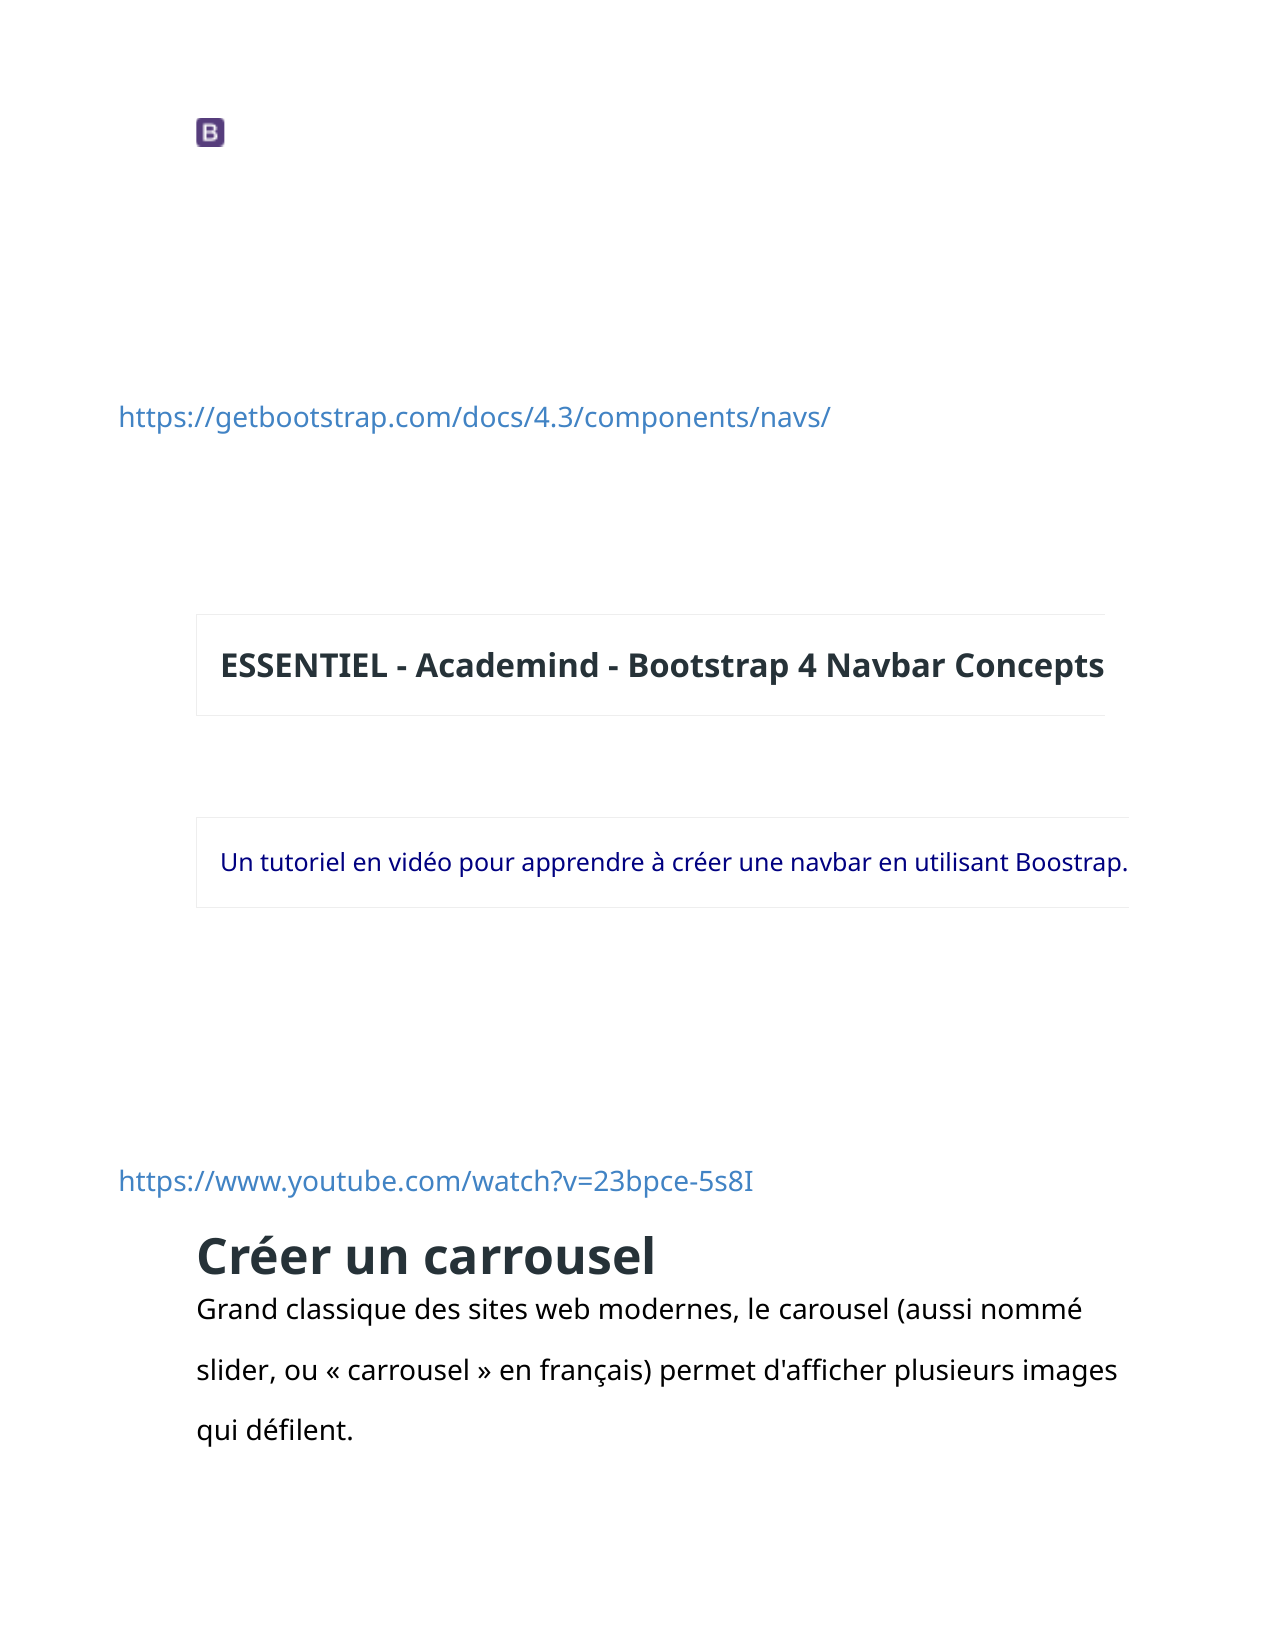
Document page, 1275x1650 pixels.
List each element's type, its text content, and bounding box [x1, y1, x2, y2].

text https://getbootstrap.com/docs/4.3/components/navs/ [118, 397, 1157, 436]
text Un tutoriel en vidéo pour apprendre à créer une navbar en utilisant Boostrap. [197, 817, 1157, 907]
text https://www.youtube.com/watch?v=23bpce-5s8I [118, 1161, 1157, 1199]
picture [196, 118, 225, 147]
subtitle Créer un carrousel [196, 1221, 1157, 1289]
text Grand classique des sites web modernes, le carousel (aussi nommé slider, ou « carrousel » en français) permet d'afficher plusieurs images qui défilent. [196, 1289, 1157, 1449]
subtitle ESSENTIEL - Academind - Bootstrap 4 Navbar Concepts [197, 614, 1157, 715]
